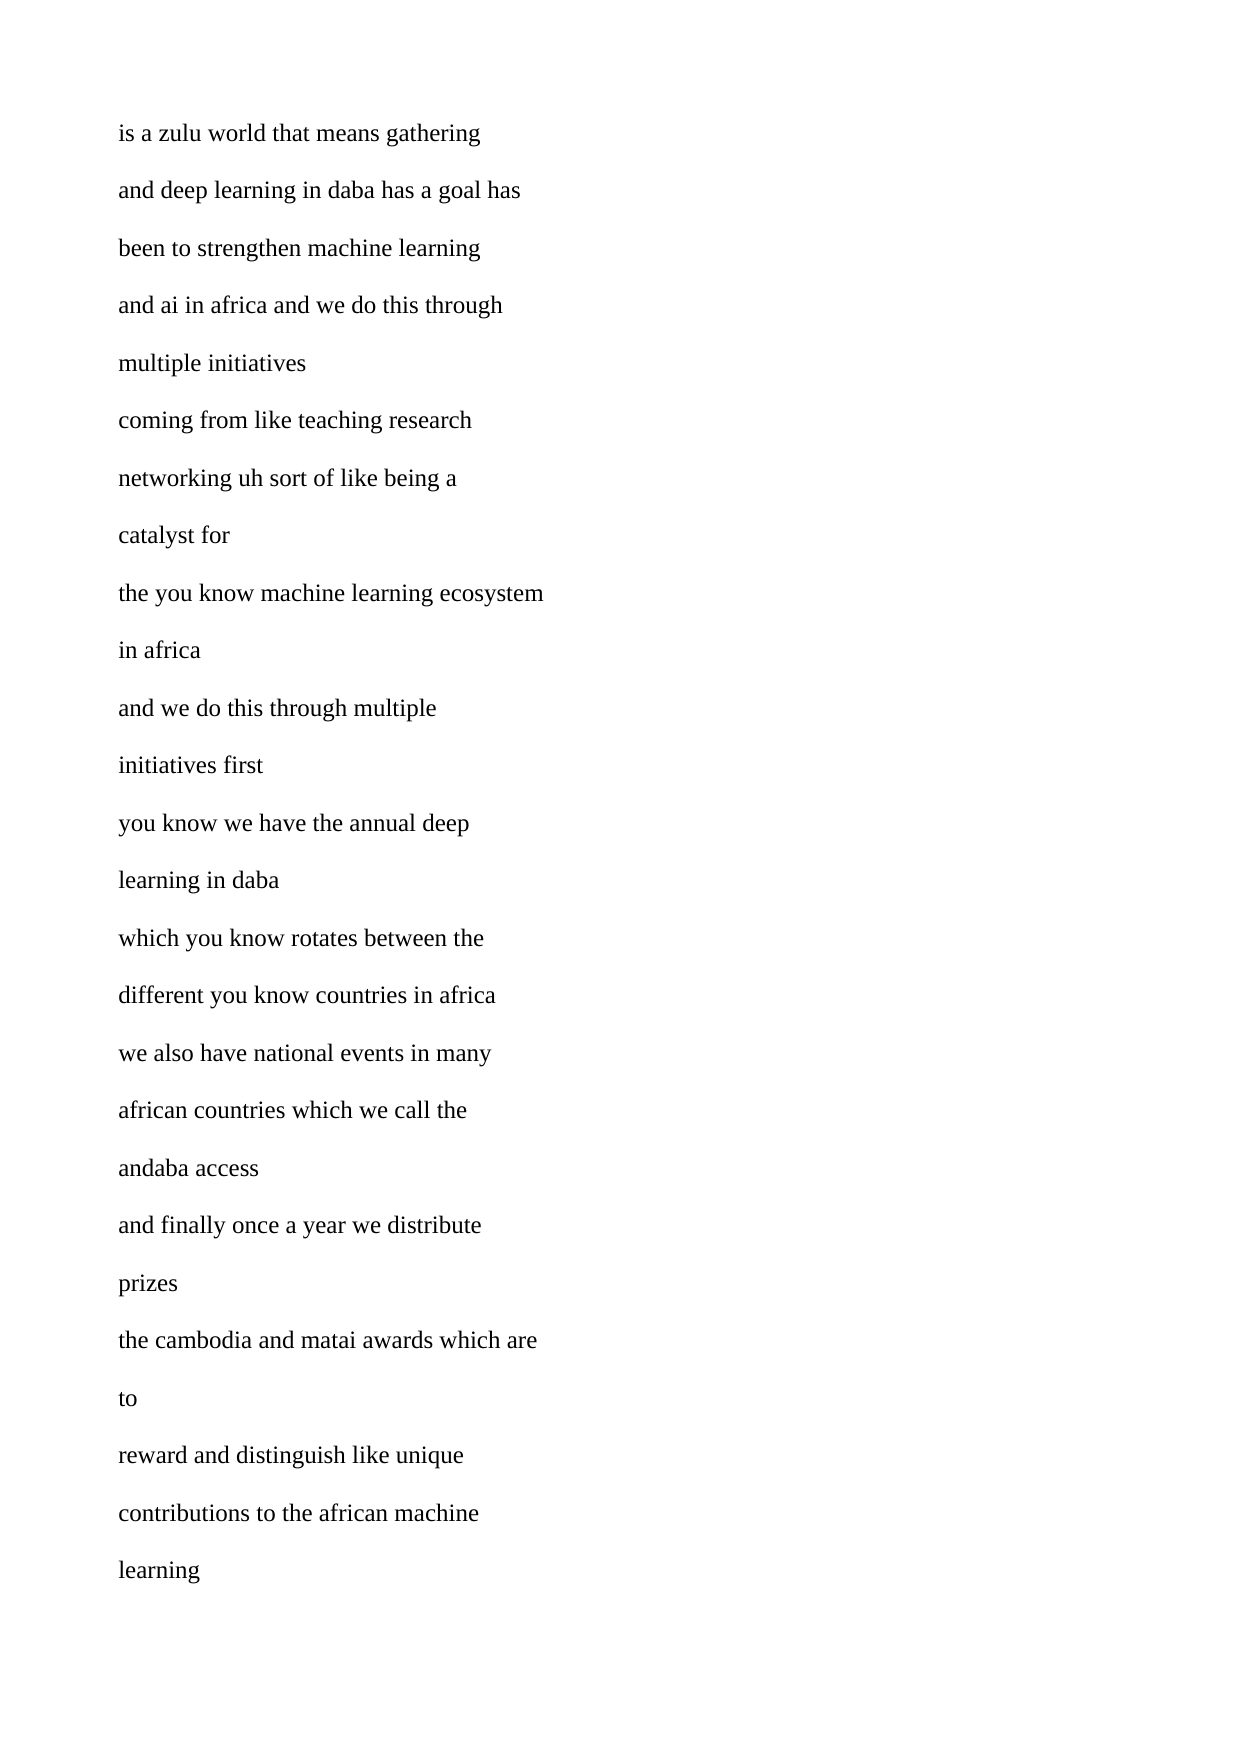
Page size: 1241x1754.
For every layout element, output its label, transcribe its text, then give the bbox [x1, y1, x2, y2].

text different you know countries in africa [118, 981, 1122, 1009]
text we also have national events in many [118, 1038, 1122, 1067]
text been to strengthen machine learning [118, 233, 1122, 262]
text and we do this through multiple [118, 693, 1122, 722]
text reward and distinguish like unique [118, 1441, 1122, 1469]
text initiatives first [118, 751, 1122, 779]
text and deep learning in daba has a goal has [118, 176, 1122, 204]
text to [118, 1383, 1122, 1412]
text in africa [118, 636, 1122, 664]
text you know we have the annual deep [118, 808, 1122, 837]
text learning in daba [118, 866, 1122, 894]
text the cambodia and matai awards which are [118, 1326, 1122, 1354]
text the you know machine learning ecosystem [118, 578, 1122, 607]
text contributions to the african machine [118, 1498, 1122, 1527]
text which you know rotates between the [118, 923, 1122, 952]
text prizes [118, 1268, 1122, 1297]
text networking uh sort of like being a [118, 463, 1122, 492]
text learning [118, 1556, 1122, 1584]
text and finally once a year we distribute [118, 1211, 1122, 1239]
text andaba access [118, 1153, 1122, 1182]
text multiple initiatives [118, 348, 1122, 377]
text catalyst for [118, 521, 1122, 549]
text is a zulu world that means gathering [118, 118, 1122, 147]
text and ai in africa and we do this through [118, 291, 1122, 319]
text african countries which we call the [118, 1096, 1122, 1124]
text coming from like teaching research [118, 406, 1122, 434]
